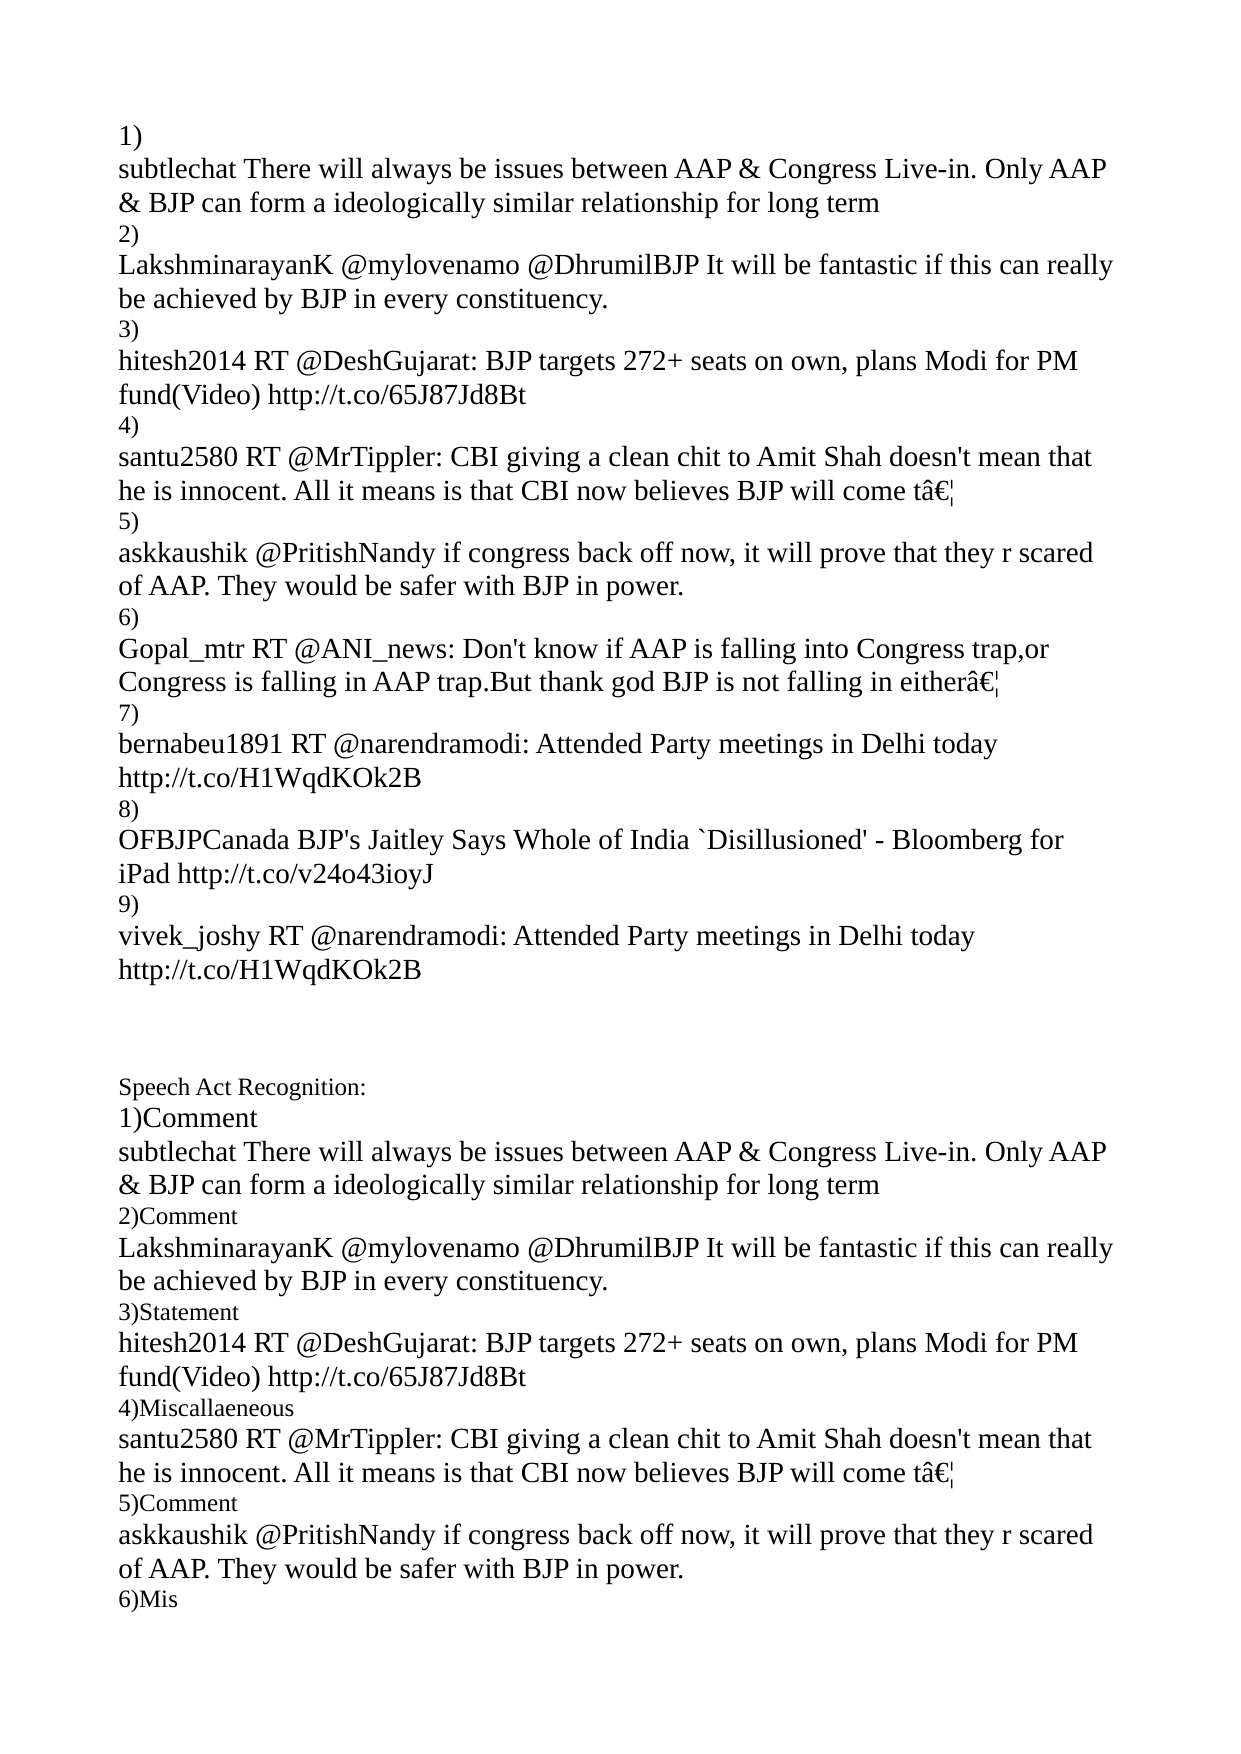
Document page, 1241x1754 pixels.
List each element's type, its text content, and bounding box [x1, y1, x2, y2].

text hitesh2014 RT @DeshGujarat: BJP targets 272+ seats on own, plans Modi for PM fund(Video) http://t.co/65J87Jd8Bt 4) [118, 343, 1122, 439]
text hitesh2014 RT @DeshGujarat: BJP targets 272+ seats on own, plans Modi for PM fund(Video) http://t.co/65J87Jd8Bt 4)Miscallaeneous [118, 1326, 1122, 1421]
text subtlechat There will always be issues between AAP & Congress Live-in. Only AAP & BJP can form a ideologically similar relationship for long term 2)Comment [118, 1134, 1122, 1230]
text askkaushik @PritishNandy if congress back off now, it will prove that they r scared of AAP. They would be safer with BJP in power. 6) [118, 535, 1122, 631]
text Gopal_mtr RT @ANI_news: Don't know if AAP is falling into Congress trap,or Congress is falling in AAP trap.But thank god BJP is not falling in eitherâ€¦ 7) [118, 631, 1122, 727]
text LakshminarayanK @mylovenamo @DhrumilBJP It will be fantastic if this can really be achieved by BJP in every constituency. 3)Statement [118, 1230, 1122, 1326]
text santu2580 RT @MrTippler: CBI giving a clean chit to Amit Shah doesn't mean that he is innocent. All it means is that CBI now believes BJP will come tâ€¦ 5)Comment [118, 1421, 1122, 1517]
text OFBJPCanada BJP's Jaitley Says Whole of India `Disillusioned' - Bloomberg for iPad http://t.co/v24o43ioyJ 9) [118, 822, 1122, 918]
text subtlechat There will always be issues between AAP & Congress Live-in. Only AAP & BJP can form a ideologically similar relationship for long term 2) [118, 152, 1122, 247]
text 1) [118, 118, 1122, 152]
text Speech Act Recognition: [118, 1072, 1122, 1100]
text 1)Comment [118, 1100, 1122, 1134]
text bernabeu1891 RT @narendramodi: Attended Party meetings in Delhi today http://t.co/H1WqdKOk2B 8) [118, 727, 1122, 822]
text LakshminarayanK @mylovenamo @DhrumilBJP It will be fantastic if this can really be achieved by BJP in every constituency. 3) [118, 247, 1122, 343]
text vivek_joshy RT @narendramodi: Attended Party meetings in Delhi today http://t.co/H1WqdKOk2B [118, 918, 1122, 1014]
text askkaushik @PritishNandy if congress back off now, it will prove that they r scared of AAP. They would be safer with BJP in power. 6)Mis [118, 1517, 1122, 1613]
text santu2580 RT @MrTippler: CBI giving a clean chit to Amit Shah doesn't mean that he is innocent. All it means is that CBI now believes BJP will come tâ€¦ 5) [118, 439, 1122, 535]
